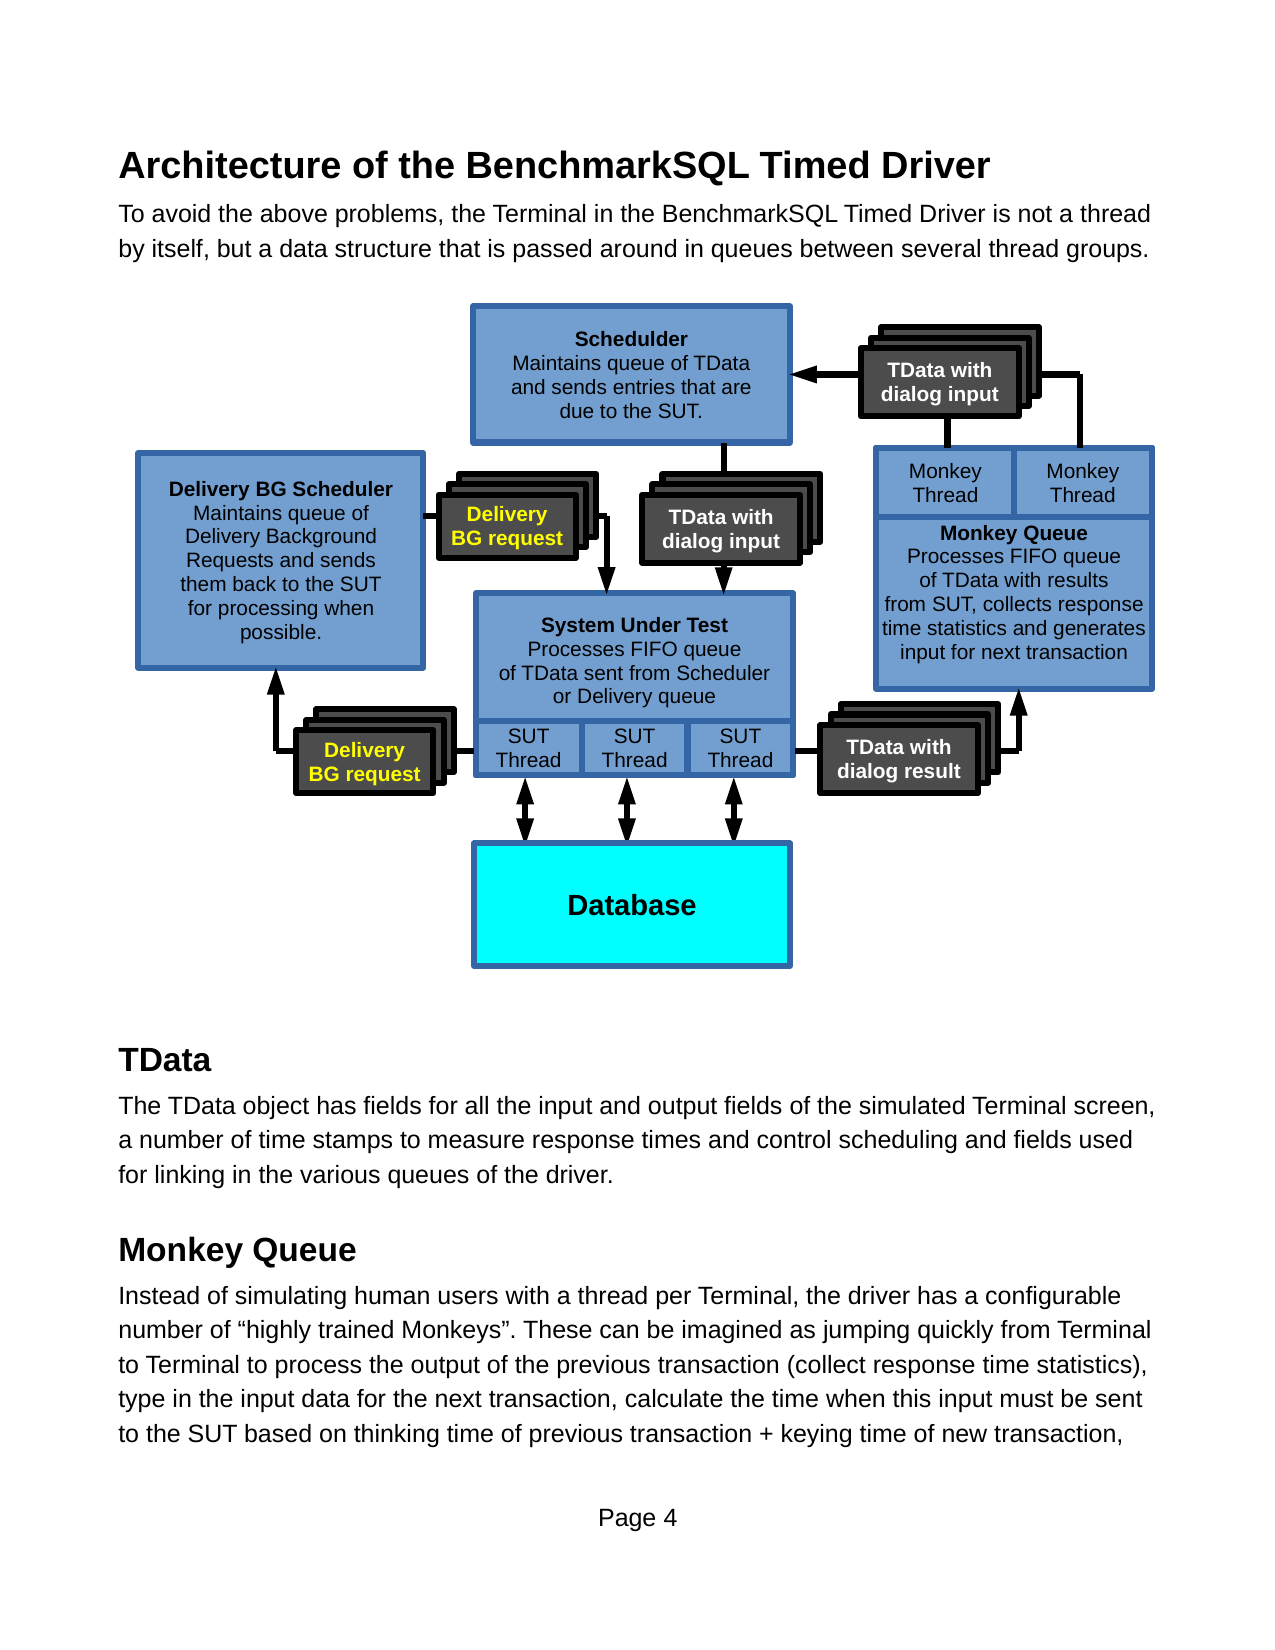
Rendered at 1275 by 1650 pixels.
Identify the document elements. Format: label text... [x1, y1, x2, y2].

text To avoid the above problems, the Terminal in the BenchmarkSQL Timed Driver is not a thread by itself, but a data structure that is passed around in queues between several thread groups. [118, 199, 1157, 262]
text Instead of simulating human users with a thread per Terminal, the driver has a configurable number of “highly trained Monkeys”. These can be imagined as jumping quickly from Terminal to Terminal to process the output of the previous transaction (collect response time statistics), type in the input data for the next transaction, calculate the time when this input must be sent to the SUT based on thinking time of previous transaction + keying time of new transaction, [118, 1281, 1157, 1447]
subtitle TData [118, 1039, 1157, 1078]
subtitle Architecture of the BenchmarkSQL Timed Driver [118, 143, 1157, 187]
subtitle Monkey Queue [118, 1229, 1157, 1268]
text The TData object has fields for all the input and output fields of the simulated Terminal screen, a number of time stamps to measure response times and control scheduling and fields used for linking in the various queues of the driver. [118, 1091, 1157, 1188]
